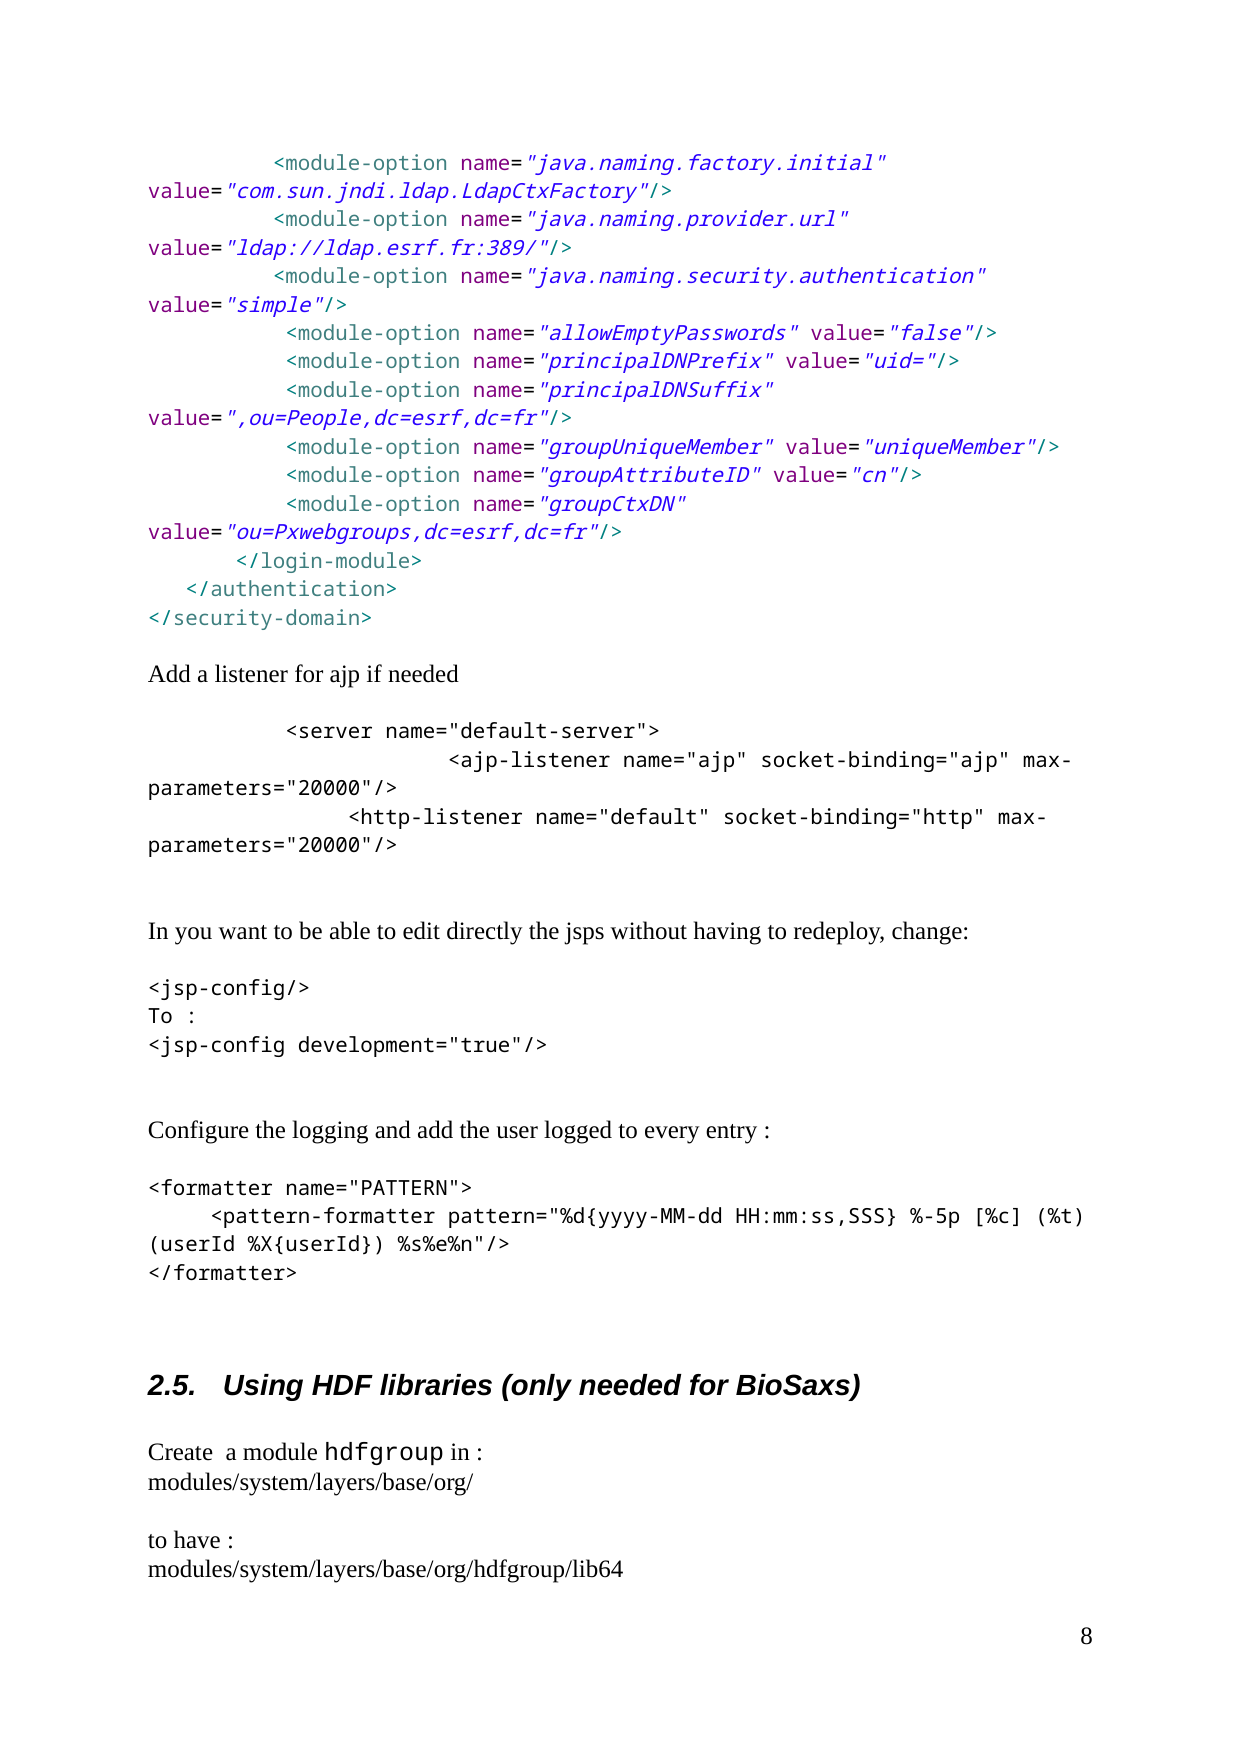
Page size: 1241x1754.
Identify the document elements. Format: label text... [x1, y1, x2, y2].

text <module-option name="groupUniqueMember" value="uniqueMember"/> [148, 432, 1093, 460]
text Add a listener for ajp if needed [148, 659, 1093, 688]
text <pattern-formatter pattern="%d{yyyy-MM-dd HH:mm:ss,SSS} %-5p [%c] (%t) (userId %X{userId}) %s%e%n"/> [148, 1201, 1093, 1258]
text <http-listener name="default" socket-binding="http" max-parameters="20000"/> [148, 802, 1093, 859]
text <module-option name="principalDNSuffix" value=",ou=People,dc=esrf,dc=fr"/> [148, 375, 1093, 432]
text <module-option name="java.naming.provider.url" value="ldap://ldap.esrf.fr:389/"/> [148, 204, 1093, 261]
text </formatter> [148, 1258, 1093, 1286]
text <server name="default-server"> [148, 717, 1093, 745]
text <module-option name="allowEmptyPasswords" value="false"/> [148, 318, 1093, 347]
text modules/system/layers/base/org/hdfgroup/lib64 [148, 1554, 1093, 1582]
text <jsp-config/> [148, 973, 1093, 1002]
text </login-module> [148, 546, 1093, 574]
text <module-option name="java.naming.security.authentication" value="simple"/> [148, 261, 1093, 318]
text <ajp-listener name="ajp" socket-binding="ajp" max-parameters="20000"/> [148, 745, 1093, 802]
text In you want to be able to edit directly the jsps without having to redeploy, change: [148, 916, 1093, 944]
text </authentication> [148, 574, 1093, 603]
subtitle Using HDF libraries (only needed for BioSaxs) [148, 1368, 1093, 1402]
text To : [148, 1002, 1093, 1030]
text <module-option name="groupCtxDN" value="ou=Pxwebgroups,dc=esrf,dc=fr"/> [148, 489, 1093, 546]
text to have : [148, 1525, 1093, 1554]
text Configure the logging and add the user logged to every entry : [148, 1115, 1093, 1144]
text <module-option name="groupAttributeID" value="cn"/> [148, 460, 1093, 489]
text modules/system/layers/base/org/ [148, 1467, 1093, 1496]
text <module-option name="java.naming.factory.initial" value="com.sun.jndi.ldap.LdapCtxFactory"/> [148, 148, 1093, 204]
text </security-domain> [148, 603, 1093, 631]
text <formatter name="PATTERN"> [148, 1173, 1093, 1201]
text Create a module hdfgroup in : [148, 1437, 1093, 1467]
text <module-option name="principalDNPrefix" value="uid="/> [148, 347, 1093, 375]
text <jsp-config development="true"/> [148, 1030, 1093, 1058]
